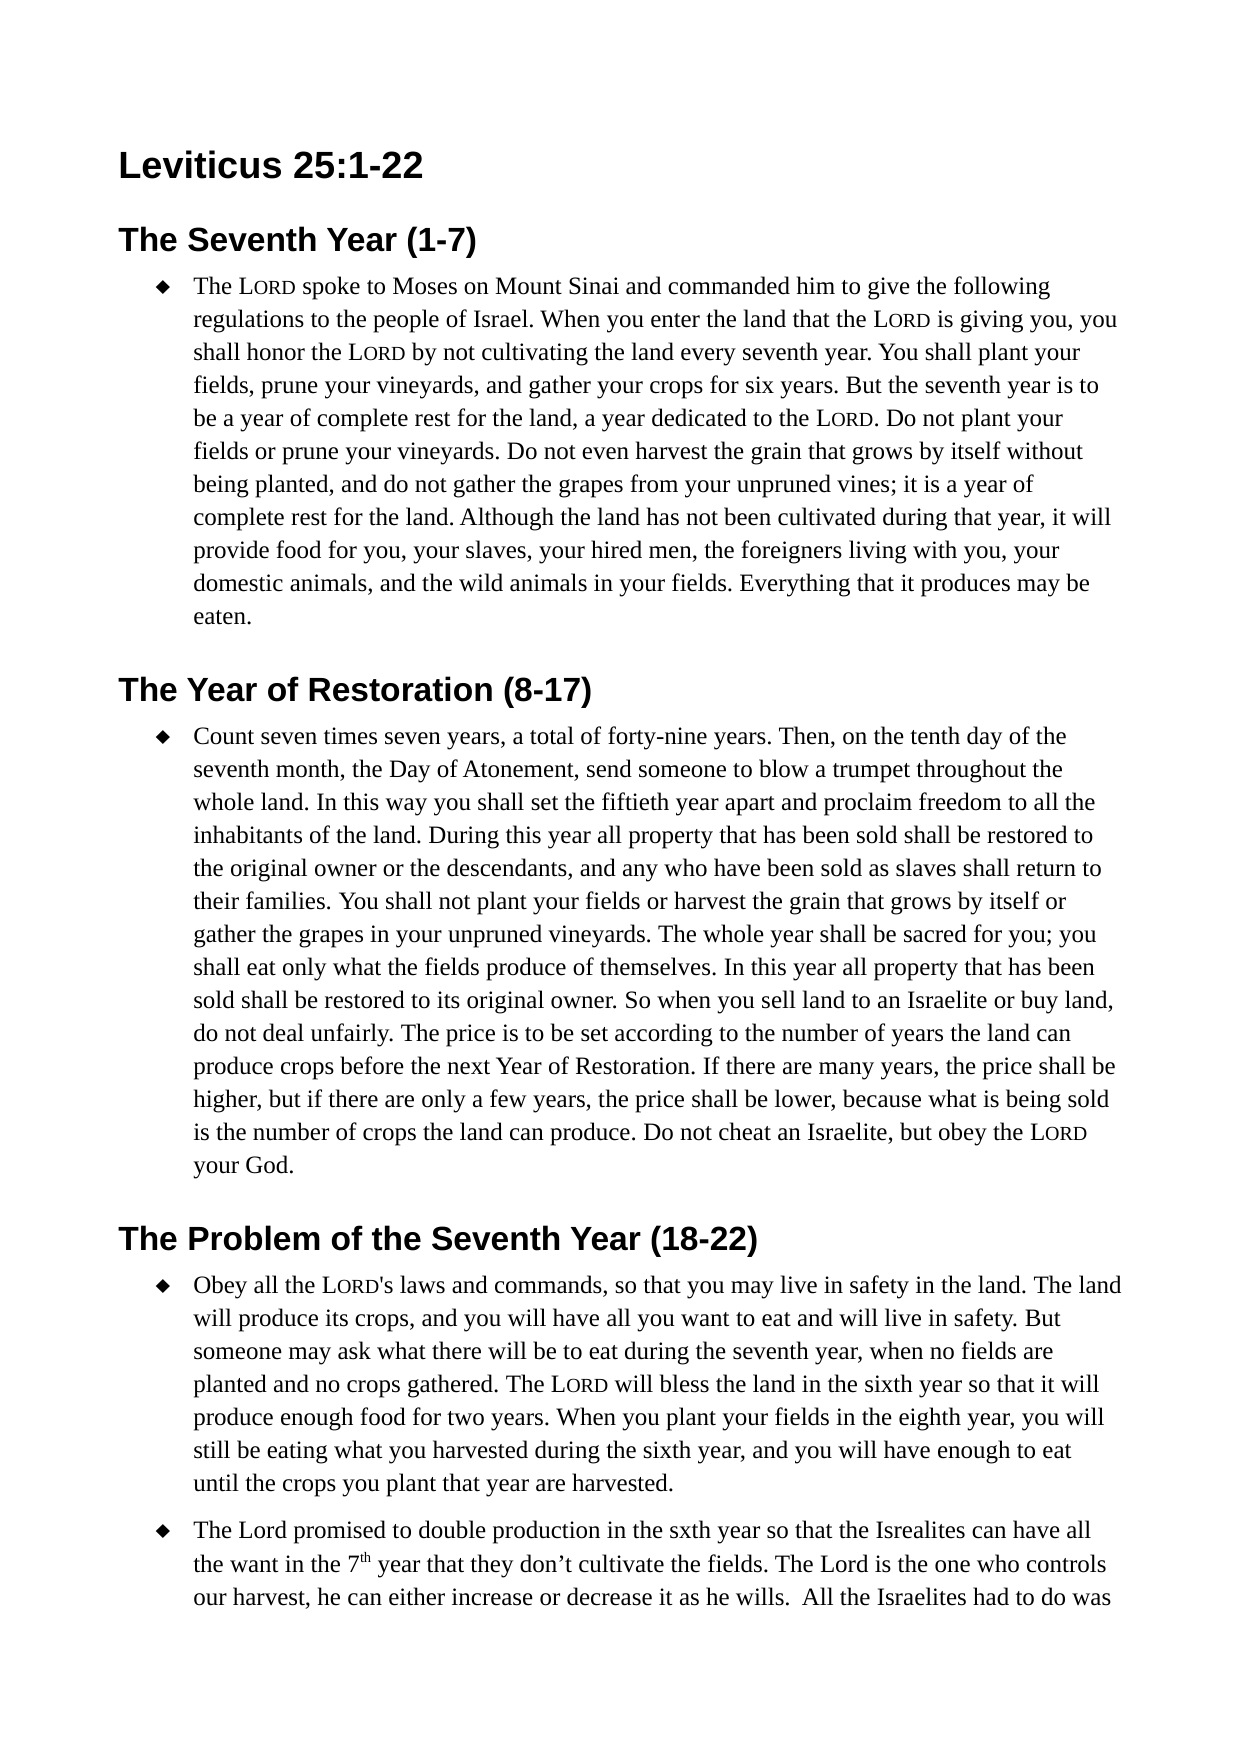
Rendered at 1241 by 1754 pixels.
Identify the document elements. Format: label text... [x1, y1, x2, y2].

subtitle The Seventh Year (1-7) [118, 220, 1122, 259]
list Count seven times seven years, a total of forty-nine years. Then, on the tenth day of the seventh month, the Day of Atonement, send someone to blow a trumpet throughout the whole land. In this way you shall set the fiftieth year apart and proclaim freedom to all the inhabitants of the land. During this year all property that has been sold shall be restored to the original owner or the descendants, and any who have been sold as slaves shall return to their families. You shall not plant your fields or harvest the grain that grows by itself or gather the grapes in your unpruned vineyards. The whole year shall be sacred for you; you shall eat only what the fields produce of themselves. In this year all property that has been sold shall be restored to its original owner. So when you sell land to an Israelite or buy land, do not deal unfairly. The price is to be set according to the number of years the land can produce crops before the next Year of Restoration. If there are many years, the price shall be higher, but if there are only a few years, the price shall be lower, because what is being sold is the number of crops the land can produce. Do not cheat an Israelite, but obey the Lord your God. [156, 721, 1122, 1179]
subtitle The Problem of the Seventh Year (18-22) [118, 1219, 1122, 1257]
list The Lord promised to double production in the sxth year so that the Isrealites can have all the want in the 7th year that they don’t cultivate the fields. The Lord is the one who controls our harvest, he can either increase or decrease it as he wills. All the Israelites had to do was [156, 1516, 1122, 1610]
list The Lord spoke to Moses on Mount Sinai and commanded him to give the following regulations to the people of Israel. When you enter the land that the Lord is giving you, you shall honor the Lord by not cultivating the land every seventh year. You shall plant your fields, prune your vineyards, and gather your crops for six years. But the seventh year is to be a year of complete rest for the land, a year dedicated to the Lord. Do not plant your fields or prune your vineyards. Do not even harvest the grain that grows by itself without being planted, and do not gather the grapes from your unpruned vines; it is a year of complete rest for the land. Although the land has not been cultivated during that year, it will provide food for you, your slaves, your hired men, the foreigners living with you, your domestic animals, and the wild animals in your fields. Everything that it produces may be eaten. [156, 271, 1122, 630]
subtitle Leviticus 25:1-22 [118, 143, 1122, 187]
subtitle The Year of Restoration (8-17) [118, 670, 1122, 708]
list Obey all the Lord's laws and commands, so that you may live in safety in the land. The land will produce its crops, and you will have all you want to eat and will live in safety. But someone may ask what there will be to eat during the seventh year, when no fields are planted and no crops gathered. The Lord will bless the land in the sixth year so that it will produce enough food for two years. When you plant your fields in the eighth year, you will still be eating what you harvested during the sixth year, and you will have enough to eat until the crops you plant that year are harvested. [156, 1270, 1122, 1497]
